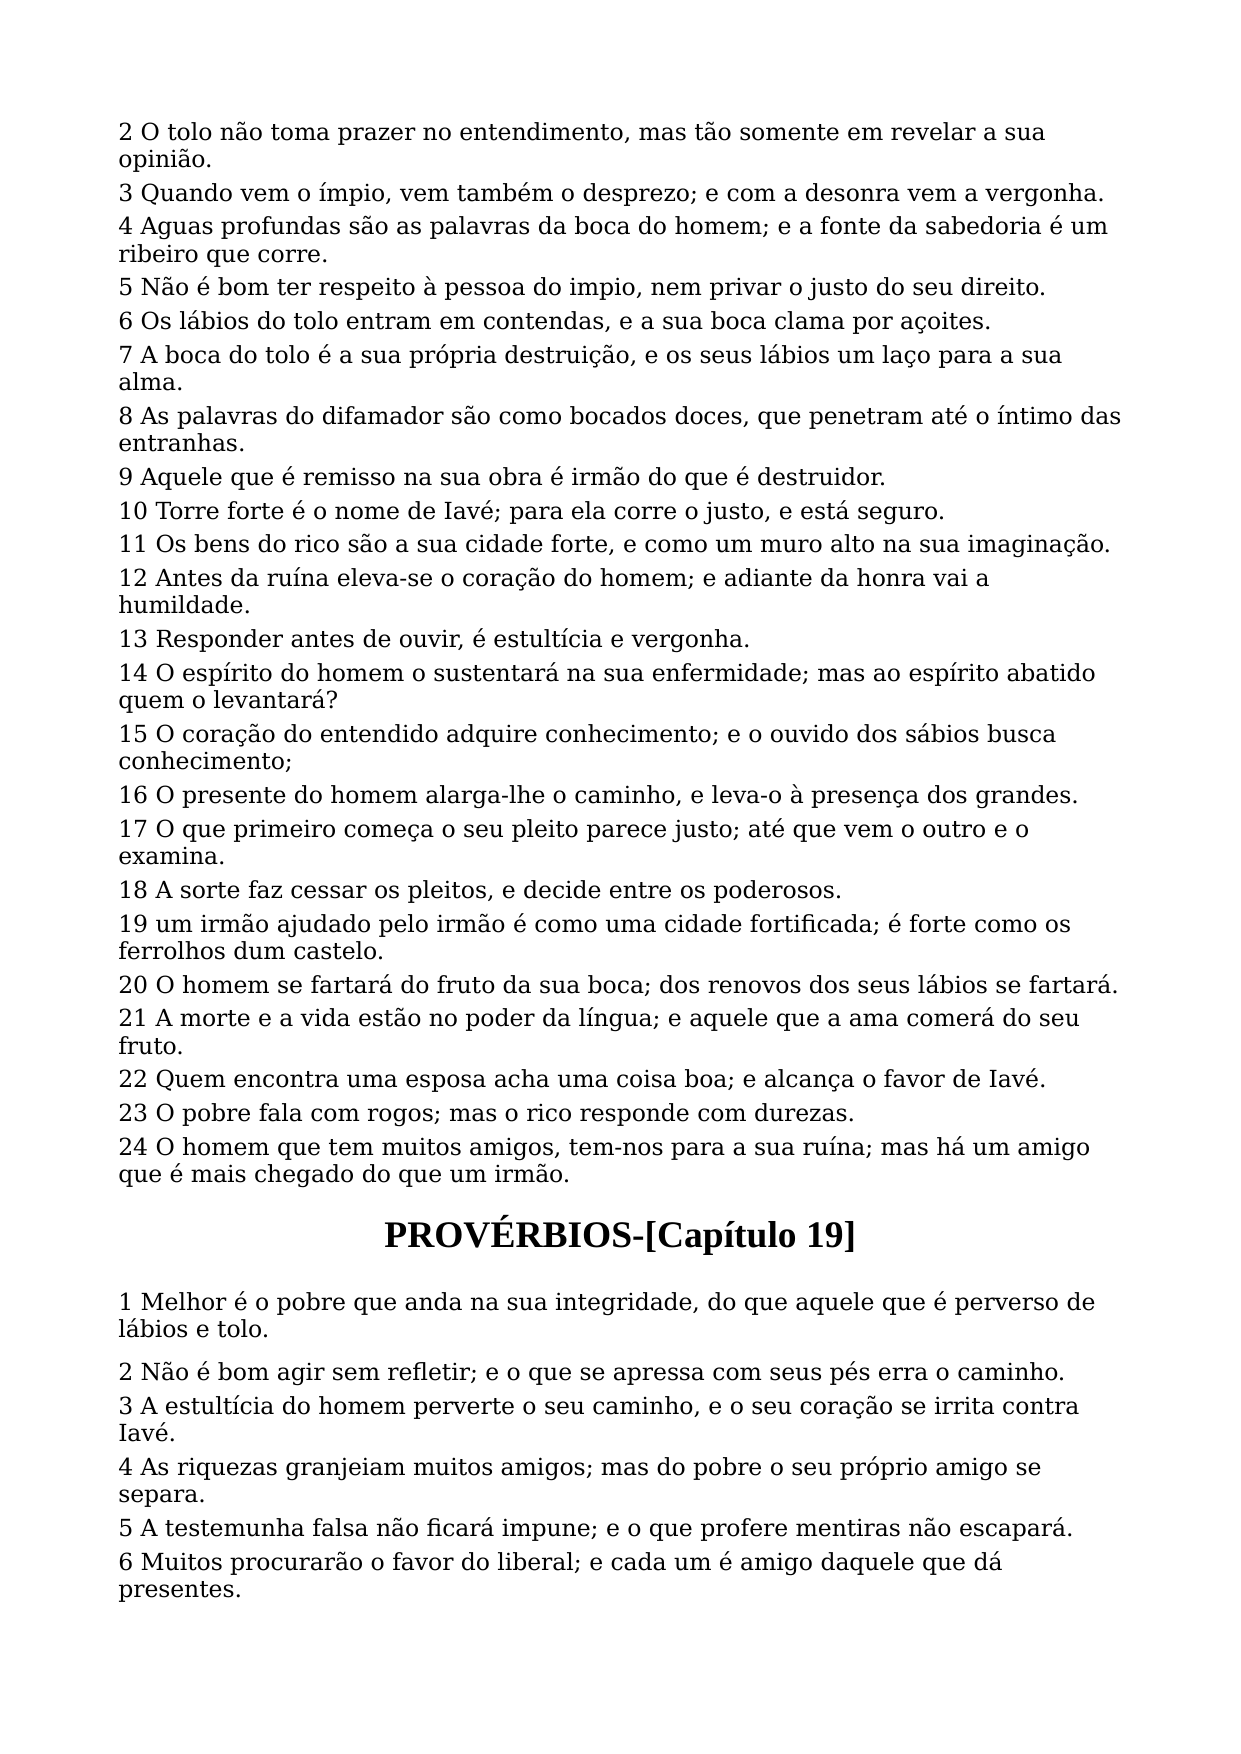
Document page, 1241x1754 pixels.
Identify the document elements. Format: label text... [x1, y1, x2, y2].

text 9 Aquele que é remisso na sua obra é irmão do que é destruidor. [118, 463, 1122, 491]
text 8 As palavras do difamador são como bocados doces, que penetram até o íntimo das entranhas. [118, 402, 1122, 457]
text 18 A sorte faz cessar os pleitos, e decide entre os poderosos. [118, 876, 1122, 904]
text 5 Não é bom ter respeito à pessoa do impio, nem privar o justo do seu direito. [118, 274, 1122, 301]
text 3 A estultícia do homem perverte o seu caminho, e o seu coração se irrita contra Iavé. [118, 1393, 1122, 1447]
text 20 O homem se fartará do fruto da sua boca; dos renovos dos seus lábios se fartará. [118, 971, 1122, 998]
text 2 O tolo não toma prazer no entendimento, mas tão somente em revelar a sua opinião. [118, 118, 1122, 173]
text 4 As riquezas granjeiam muitos amigos; mas do pobre o seu próprio amigo se separa. [118, 1454, 1122, 1508]
text 6 Muitos procurarão o favor do liberal; e cada um é amigo daquele que dá presentes. [118, 1548, 1122, 1603]
text 11 Os bens do rico são a sua cidade forte, e como um muro alto na sua imaginação. [118, 531, 1122, 558]
text 6 Os lábios do tolo entram em contendas, e a sua boca clama por açoites. [118, 308, 1122, 335]
text 13 Responder antes de ouvir, é estultícia e vergonha. [118, 626, 1122, 653]
text 22 Quem encontra uma esposa acha uma coisa boa; e alcança o favor de Iavé. [118, 1066, 1122, 1093]
text 5 A testemunha falsa não ficará impune; e o que profere mentiras não escapará. [118, 1515, 1122, 1542]
subtitle 1 Melhor é o pobre que anda na sua integridade, do que aquele que é perverso de lábios e tolo. [118, 1289, 1122, 1343]
text 10 Torre forte é o nome de Iavé; para ela corre o justo, e está seguro. [118, 497, 1122, 524]
text 21 A morte e a vida estão no poder da língua; e aquele que a ama comerá do seu fruto. [118, 1005, 1122, 1059]
text 23 O pobre fala com rogos; mas o rico responde com durezas. [118, 1100, 1122, 1127]
subtitle PROVÉRBIOS-[Capítulo 19] [118, 1212, 1122, 1255]
text 17 O que primeiro começa o seu pleito parece justo; até que vem o outro e o examina. [118, 815, 1122, 870]
text 15 O coração do entendido adquire conhecimento; e o ouvido dos sábios busca conhecimento; [118, 721, 1122, 775]
text 2 Não é bom agir sem refletir; e o que se apressa com seus pés erra o caminho. [118, 1359, 1122, 1386]
text 19 um irmão ajudado pelo irmão é como uma cidade fortificada; é forte como os ferrolhos dum castelo. [118, 910, 1122, 965]
text 4 Aguas profundas são as palavras da boca do homem; e a fonte da sabedoria é um ribeiro que corre. [118, 213, 1122, 267]
text 12 Antes da ruína eleva-se o coração do homem; e adiante da honra vai a humildade. [118, 565, 1122, 619]
text 7 A boca do tolo é a sua própria destruição, e os seus lábios um laço para a sua alma. [118, 341, 1122, 396]
text 3 Quando vem o ímpio, vem também o desprezo; e com a desonra vem a vergonha. [118, 179, 1122, 206]
text 14 O espírito do homem o sustentará na sua enfermidade; mas ao espírito abatido quem o levantará? [118, 659, 1122, 714]
text 16 O presente do homem alarga-lhe o caminho, e leva-o à presença dos grandes. [118, 782, 1122, 809]
text 24 O homem que tem muitos amigos, tem-nos para a sua ruína; mas há um amigo que é mais chegado do que um irmão. [118, 1133, 1122, 1188]
